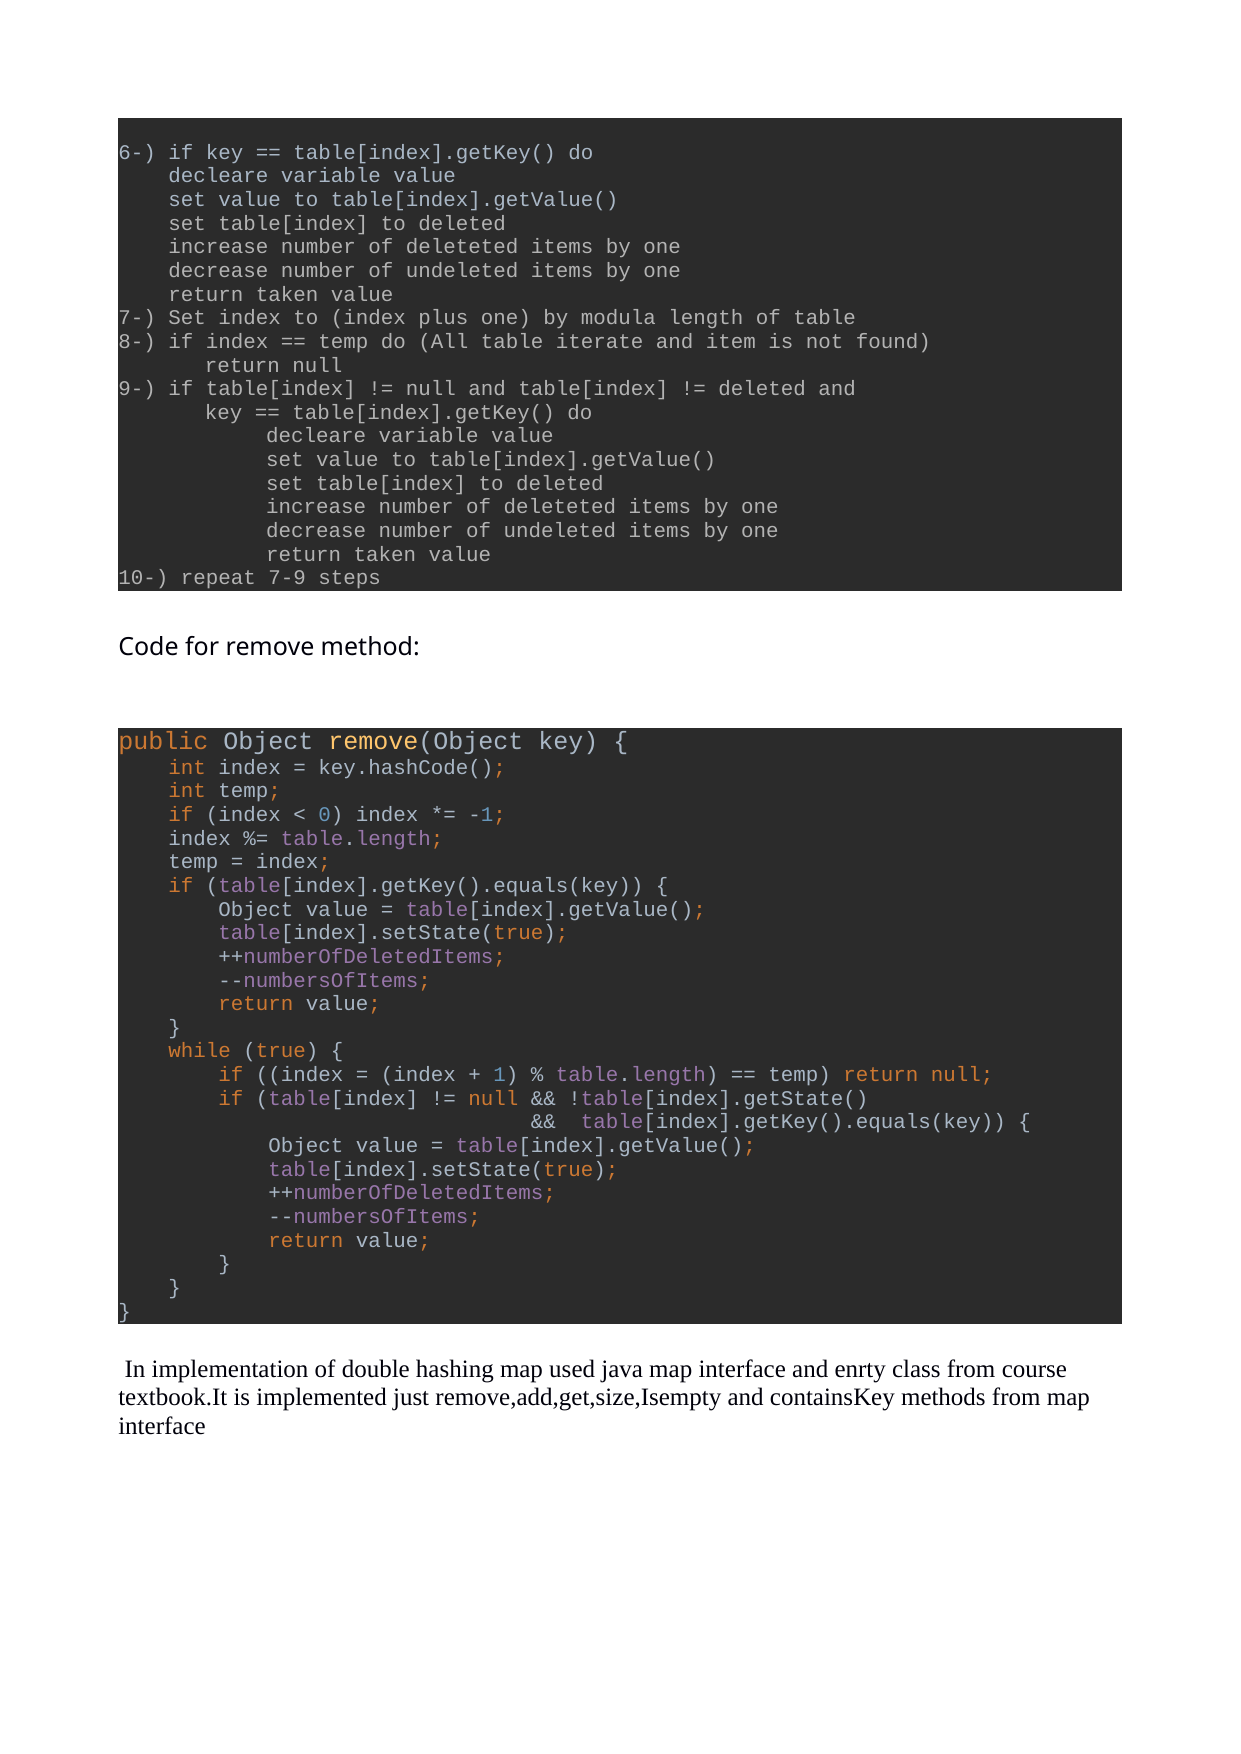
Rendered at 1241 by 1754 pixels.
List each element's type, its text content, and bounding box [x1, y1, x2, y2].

text 8-) if index == temp do (All table iterate and item is not found) [118, 331, 1122, 354]
text 6-) if key == table[index].getKey() do [118, 142, 1122, 165]
text set table[index] to deleted [118, 213, 1122, 236]
text increase number of deleteted items by one [118, 496, 1122, 520]
text In implementation of double hashing map used java map interface and enrty class from course textbook.It is implemented just remove,add,get,size,Isempty and containsKey methods from map interface [118, 1354, 1122, 1440]
text index %= table.length; [118, 828, 1122, 851]
text return value; [118, 993, 1122, 1017]
text } [118, 1301, 1122, 1324]
text return taken value [118, 544, 1122, 567]
text } [118, 1017, 1122, 1041]
text 7-) Set index to (index plus one) by modula length of table [118, 307, 1122, 331]
text key == table[index].getKey() do [118, 402, 1122, 426]
text set value to table[index].getValue() [118, 189, 1122, 213]
text decrease number of undeleted items by one [118, 260, 1122, 284]
text 9-) if table[index] != null and table[index] != deleted and [118, 378, 1122, 402]
text table[index].setState(true); [118, 922, 1122, 946]
text ++numberOfDeletedItems; [118, 946, 1122, 969]
text int index = key.hashCode(); [118, 757, 1122, 780]
text while (true) { [118, 1041, 1122, 1064]
text decleare variable value [118, 165, 1122, 189]
text increase number of deleteted items by one [118, 236, 1122, 260]
text return null [118, 354, 1122, 378]
text Object value = table[index].getValue(); [118, 1135, 1122, 1159]
text if (table[index].getKey().equals(key)) { [118, 875, 1122, 899]
text if (table[index] != null && !table[index].getState() [118, 1088, 1122, 1111]
text table[index].setState(true); [118, 1159, 1122, 1182]
text set table[index] to deleted [118, 473, 1122, 496]
text public Object remove(Object key) { [118, 728, 1122, 757]
text if (index < 0) index *= -1; [118, 804, 1122, 828]
text decleare variable value [118, 426, 1122, 449]
text --numbersOfItems; [118, 1206, 1122, 1230]
text return value; [118, 1230, 1122, 1253]
text set value to table[index].getValue() [118, 449, 1122, 473]
text } [118, 1277, 1122, 1301]
text temp = index; [118, 851, 1122, 875]
text if ((index = (index + 1) % table.length) == temp) return null; [118, 1064, 1122, 1088]
text && table[index].getKey().equals(key)) { [118, 1111, 1122, 1135]
text int temp; [118, 780, 1122, 804]
text Object value = table[index].getValue(); [118, 899, 1122, 922]
subtitle Code for remove method: [118, 628, 1122, 663]
text --numbersOfItems; [118, 969, 1122, 993]
text ++numberOfDeletedItems; [118, 1182, 1122, 1206]
text } [118, 1253, 1122, 1277]
text return taken value [118, 284, 1122, 307]
text decrease number of undeleted items by one [118, 520, 1122, 544]
text 10-) repeat 7-9 steps [118, 567, 1122, 591]
